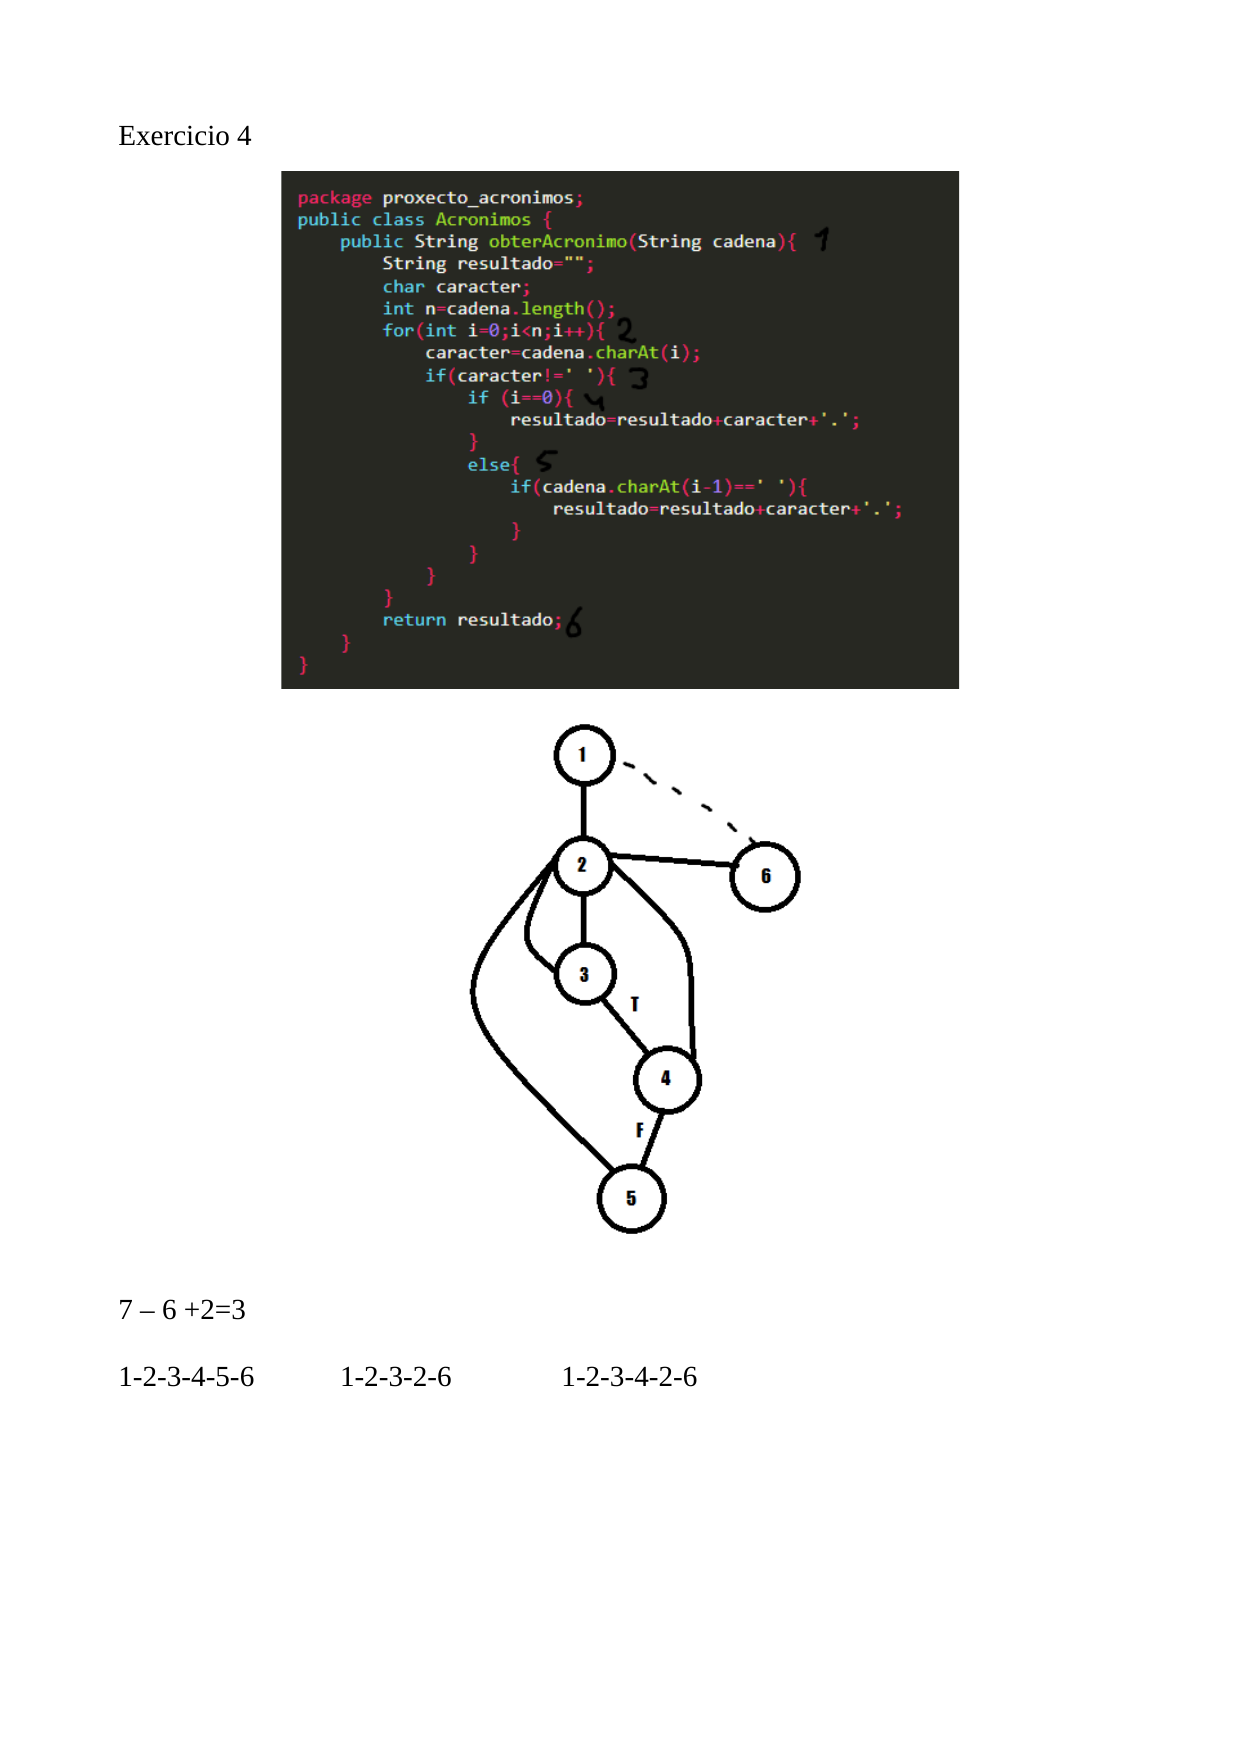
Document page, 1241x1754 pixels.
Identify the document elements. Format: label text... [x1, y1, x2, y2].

text 1-2-3-4-5-6 1-2-3-2-6 1-2-3-4-2-6 [118, 1359, 1122, 1393]
text Exercicio 4 [118, 118, 1122, 152]
picture [281, 171, 960, 689]
picture [378, 723, 862, 1243]
text 7 – 6 +2=3 [118, 1292, 1122, 1326]
